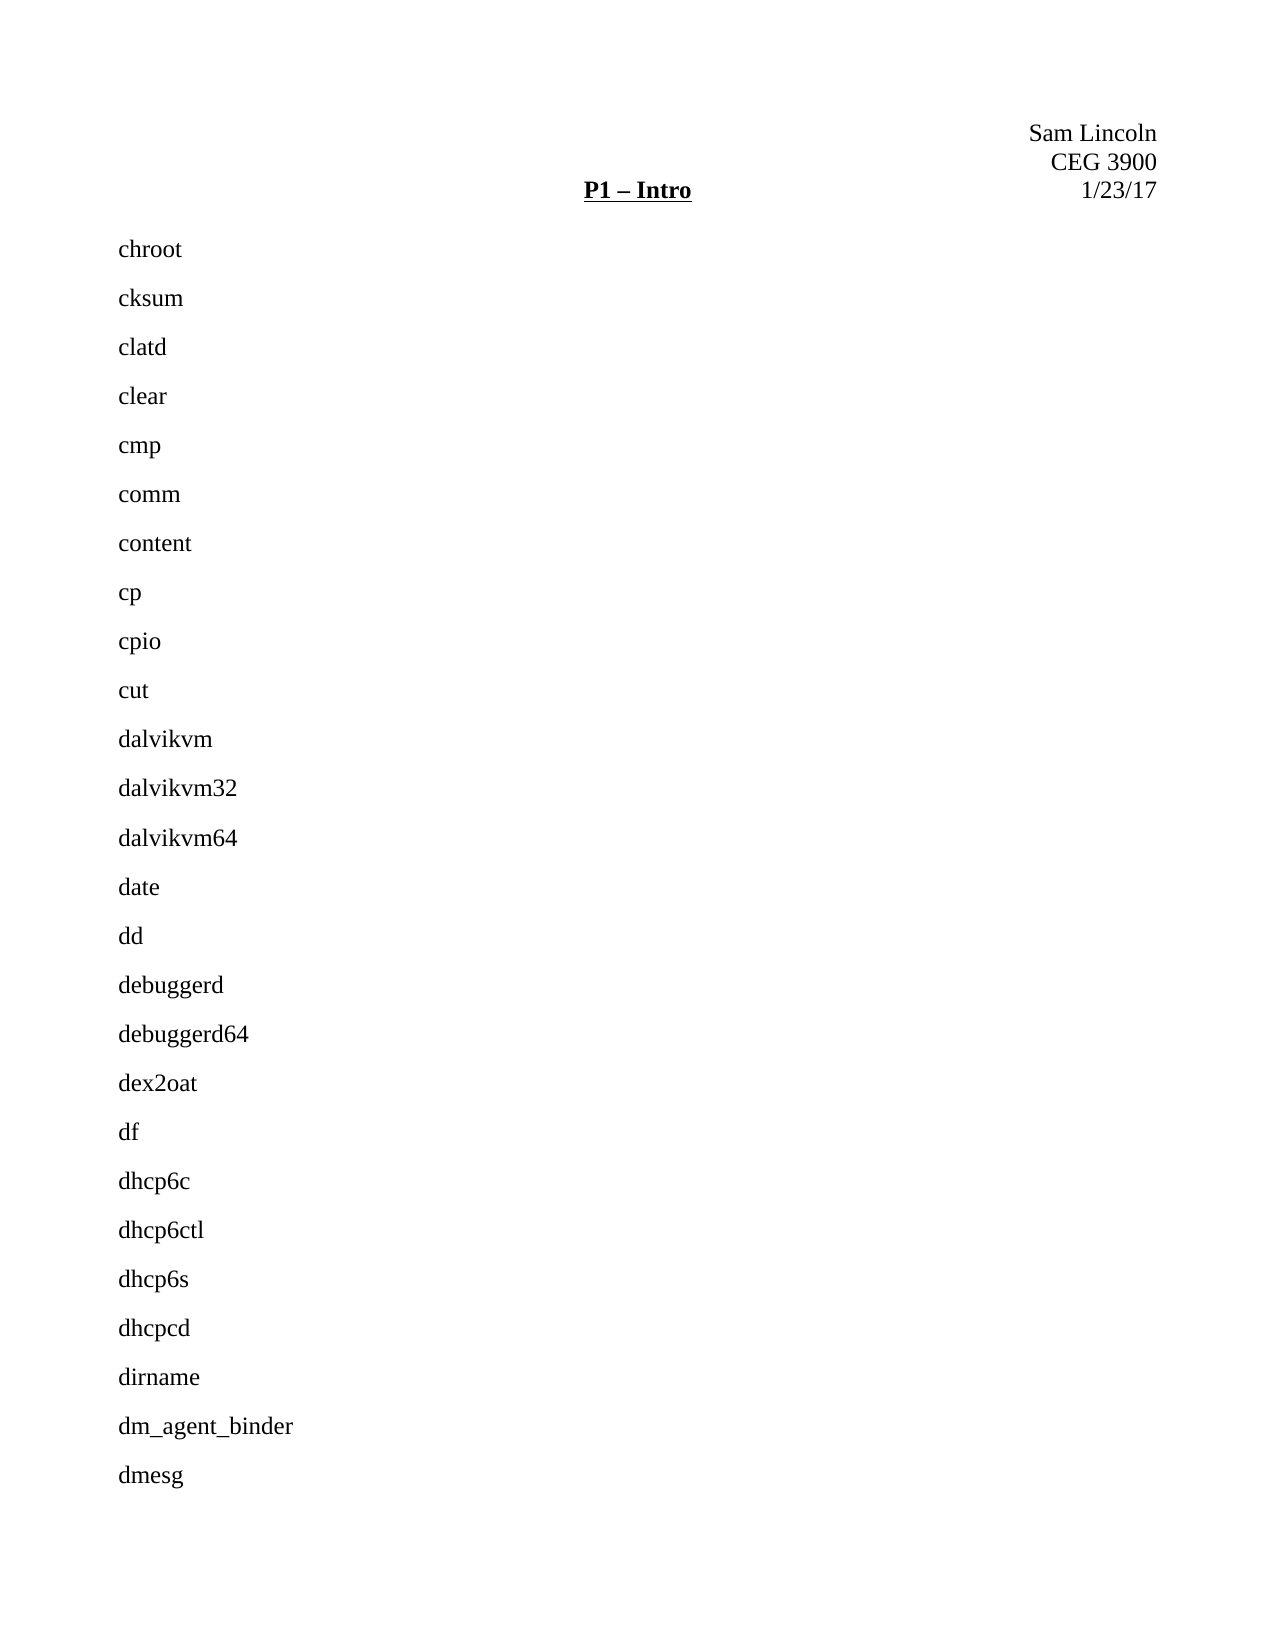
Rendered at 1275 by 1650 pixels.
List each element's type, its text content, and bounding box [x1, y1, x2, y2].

text dex2oat [118, 1068, 1157, 1097]
text clear [118, 381, 1157, 410]
text dhcp6s [118, 1264, 1157, 1293]
text dd [118, 921, 1157, 949]
text dmesg [118, 1460, 1157, 1489]
text cmp [118, 430, 1157, 459]
text dhcp6ctl [118, 1215, 1157, 1244]
text dalvikvm64 [118, 823, 1157, 851]
text clatd [118, 332, 1157, 361]
text debuggerd64 [118, 1019, 1157, 1048]
text dirname [118, 1362, 1157, 1391]
text cksum [118, 283, 1157, 312]
text chroot [118, 234, 1157, 263]
text dhcp6c [118, 1166, 1157, 1195]
text cp [118, 577, 1157, 606]
text dhcpcd [118, 1313, 1157, 1342]
text cut [118, 675, 1157, 704]
text cpio [118, 626, 1157, 655]
text content [118, 528, 1157, 557]
text date [118, 872, 1157, 900]
text df [118, 1117, 1157, 1146]
text dm_agent_binder [118, 1411, 1157, 1440]
text dalvikvm32 [118, 773, 1157, 802]
text debuggerd [118, 970, 1157, 998]
text dalvikvm [118, 724, 1157, 753]
text comm [118, 479, 1157, 508]
